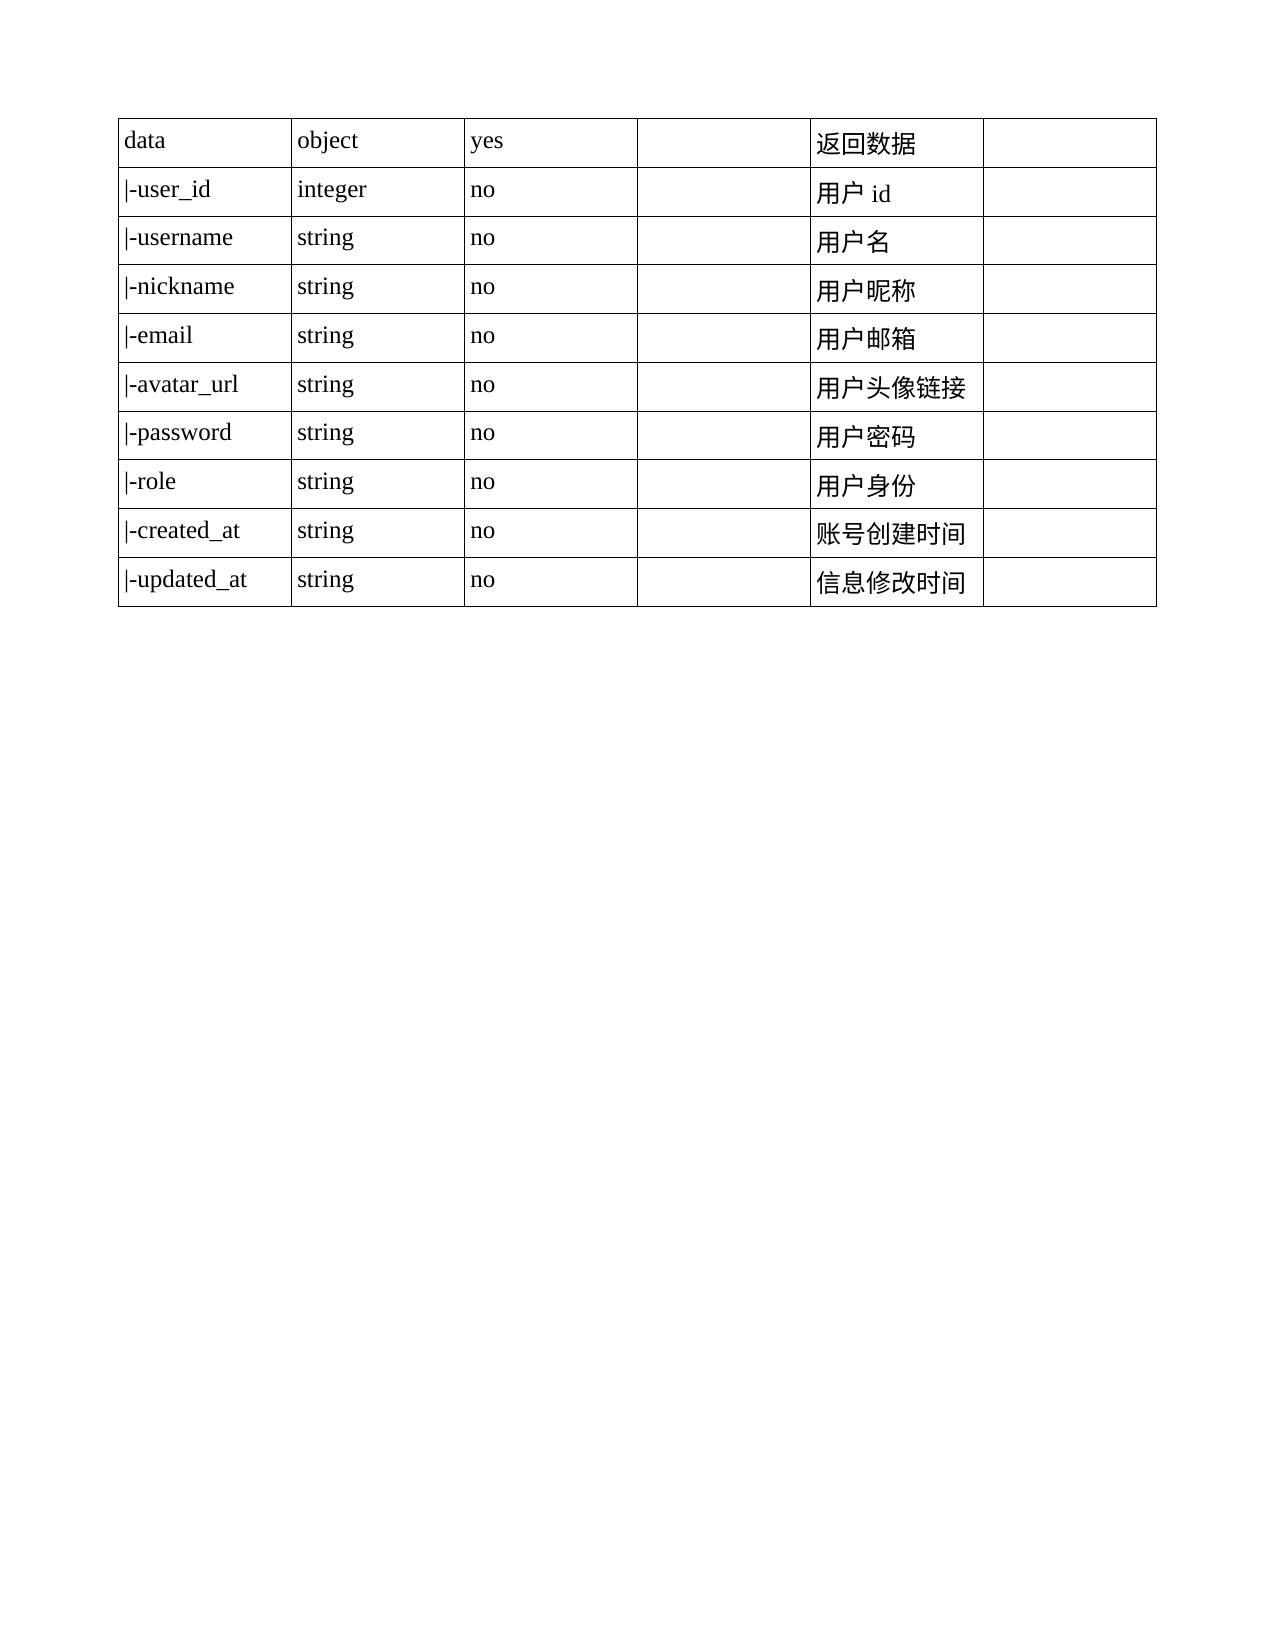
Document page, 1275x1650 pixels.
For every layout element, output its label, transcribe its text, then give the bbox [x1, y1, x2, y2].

table_cell object [292, 119, 464, 167]
table_cell yes [465, 119, 637, 167]
table_cell [984, 509, 1156, 557]
table_cell 用户id [811, 168, 983, 216]
table_cell |-user_id [119, 168, 291, 216]
table_cell |-email [119, 314, 291, 362]
table_cell [984, 314, 1156, 362]
table_cell |-avatar_url [119, 363, 291, 411]
table_cell |-role [119, 460, 291, 508]
table_cell 返回数据 [811, 119, 983, 167]
table_cell 用户昵称 [811, 265, 983, 313]
table_cell [984, 168, 1156, 216]
table_cell 用户密码 [811, 412, 983, 459]
table_cell |-created_at [119, 509, 291, 557]
table_cell |-nickname [119, 265, 291, 313]
table_cell [638, 363, 810, 411]
table_cell [638, 168, 810, 216]
table_cell string [292, 558, 464, 606]
table_cell 账号创建时间 [811, 509, 983, 557]
table_cell data [119, 119, 291, 167]
table_cell [638, 265, 810, 313]
table_cell [638, 217, 810, 264]
table_cell no [465, 363, 637, 411]
table_cell [638, 314, 810, 362]
table_cell 用户头像链接 [811, 363, 983, 411]
table_cell integer [292, 168, 464, 216]
table_cell 用户邮箱 [811, 314, 983, 362]
table_cell no [465, 168, 637, 216]
table_cell [984, 265, 1156, 313]
table_cell no [465, 217, 637, 264]
table_cell 用户名 [811, 217, 983, 264]
table_cell [984, 363, 1156, 411]
table_cell |-updated_at [119, 558, 291, 606]
table_cell string [292, 314, 464, 362]
table_cell [984, 558, 1156, 606]
table_cell no [465, 558, 637, 606]
table_cell string [292, 265, 464, 313]
table_cell 信息修改时间 [811, 558, 983, 606]
table_cell no [465, 314, 637, 362]
table_cell no [465, 412, 637, 459]
table_cell string [292, 460, 464, 508]
table_cell [638, 460, 810, 508]
table_cell no [465, 509, 637, 557]
table_cell |-username [119, 217, 291, 264]
table_cell [638, 558, 810, 606]
table_cell [638, 119, 810, 167]
table_cell [984, 217, 1156, 264]
table_cell [984, 412, 1156, 459]
table_cell no [465, 265, 637, 313]
table_cell [984, 460, 1156, 508]
table_cell string [292, 363, 464, 411]
table_cell string [292, 217, 464, 264]
table_cell [984, 119, 1156, 167]
table_cell [638, 509, 810, 557]
table_cell string [292, 509, 464, 557]
table_cell [638, 412, 810, 459]
table_cell |-password [119, 412, 291, 459]
table_cell string [292, 412, 464, 459]
table_cell no [465, 460, 637, 508]
table_cell 用户身份 [811, 460, 983, 508]
